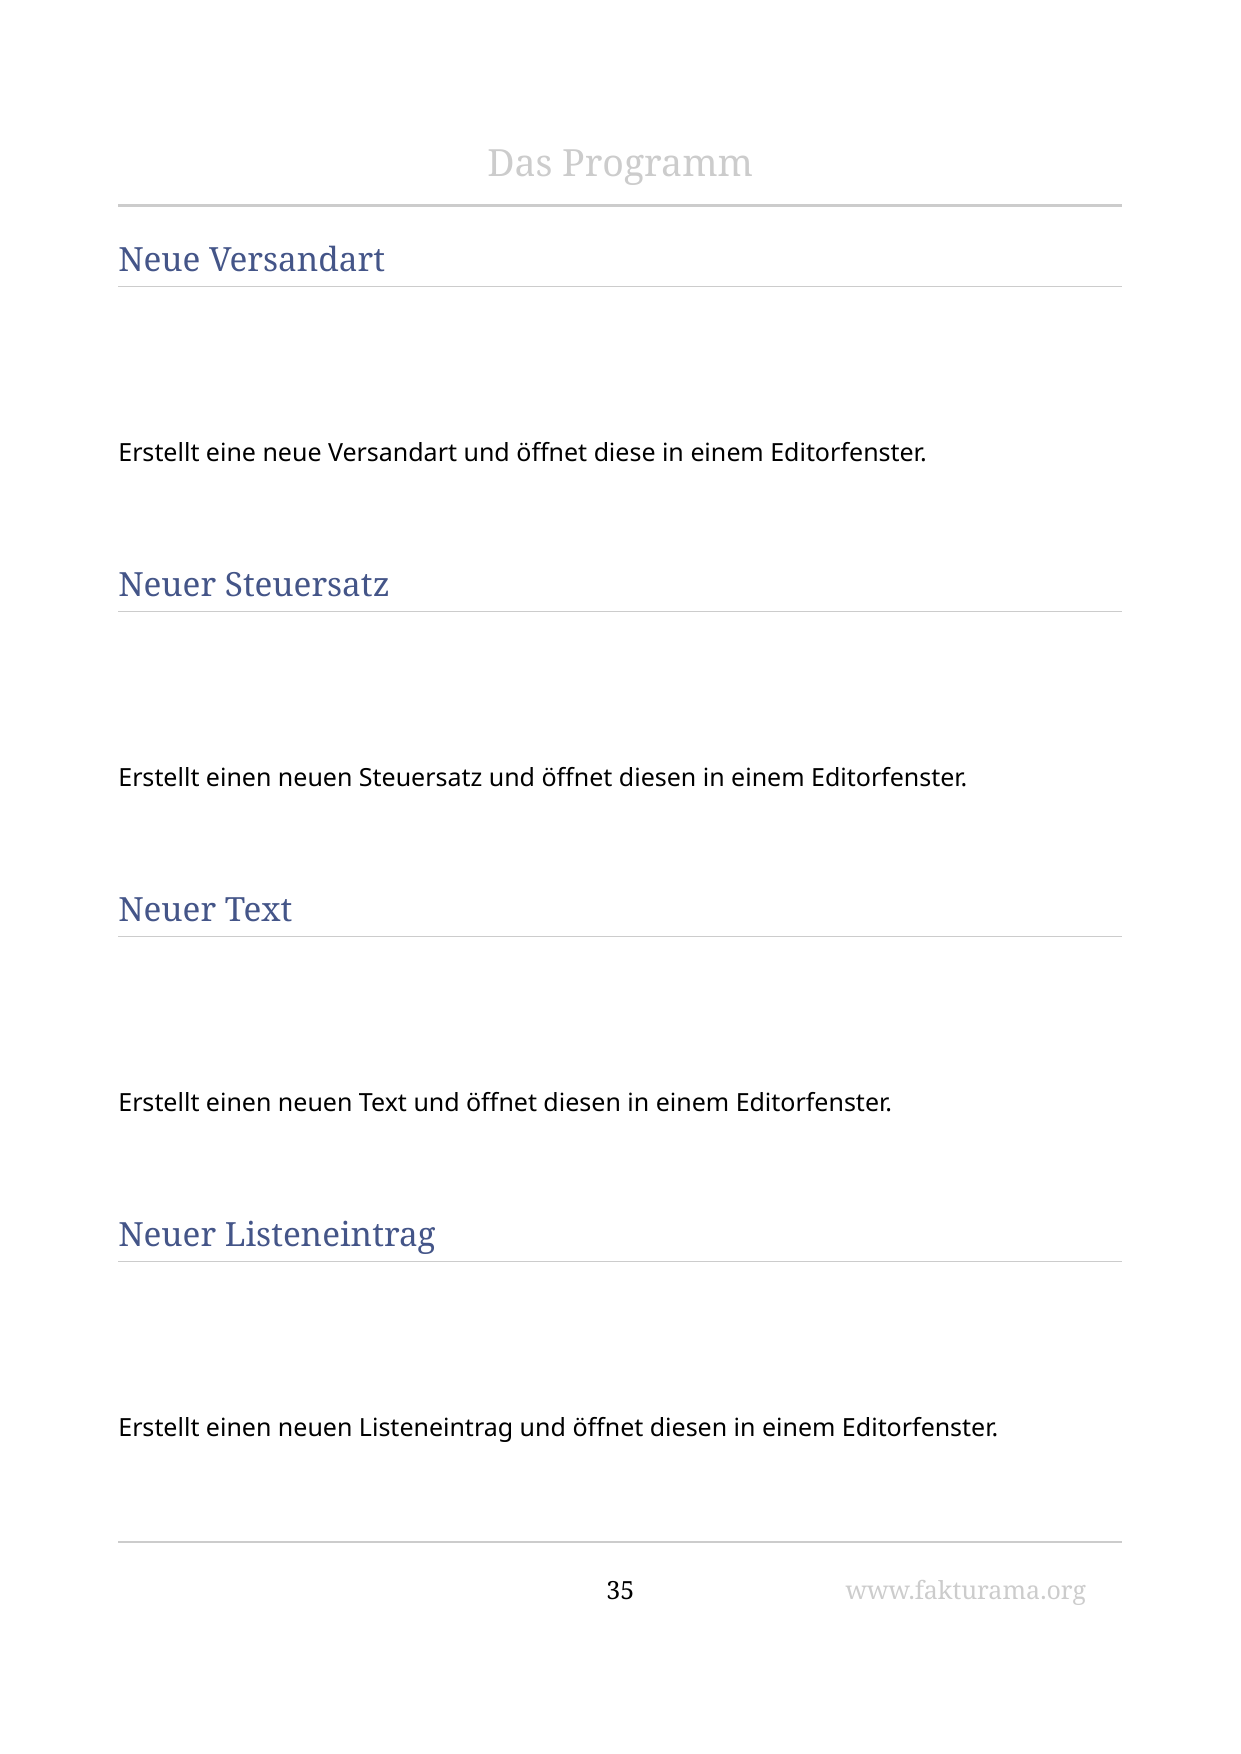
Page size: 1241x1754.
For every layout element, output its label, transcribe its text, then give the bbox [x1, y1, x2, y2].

subtitle Neuer Listeneintrag [118, 1211, 1122, 1261]
text Erstellt einen neuen Text und öffnet diesen in einem Editorfenster. [118, 1085, 1122, 1119]
subtitle Neuer Text [118, 886, 1122, 936]
text Erstellt einen neuen Steuersatz und öffnet diesen in einem Editorfenster. [118, 760, 1122, 794]
text Erstellt eine neue Versandart und öffnet diese in einem Editorfenster. [118, 435, 1122, 469]
subtitle Neuer Steuersatz [118, 561, 1122, 611]
text Erstellt einen neuen Listeneintrag und öffnet diesen in einem Editorfenster. [118, 1410, 1122, 1444]
subtitle Neue Versandart [118, 236, 1122, 286]
